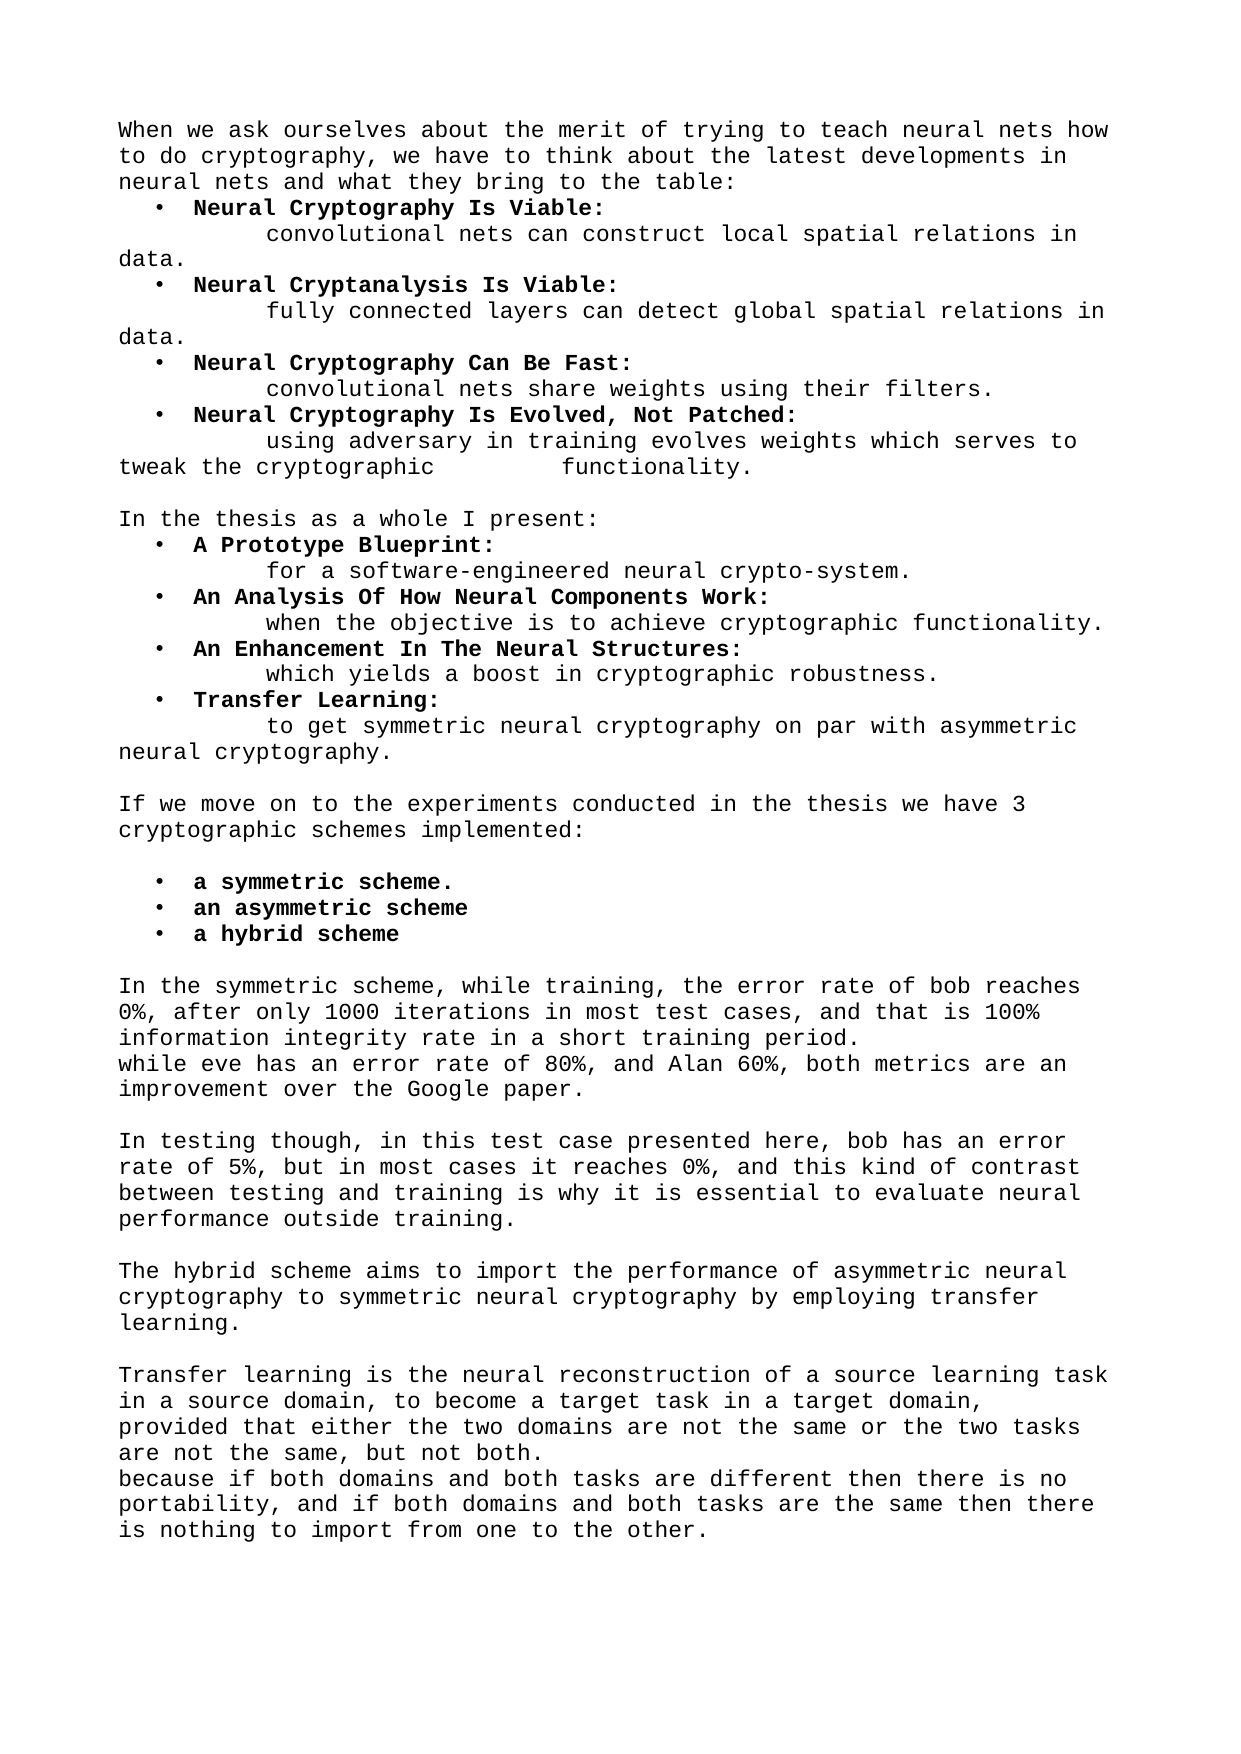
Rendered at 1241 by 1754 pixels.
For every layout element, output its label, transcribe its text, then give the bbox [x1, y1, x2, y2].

list an asymmetric scheme [156, 896, 1122, 922]
text which yields a boost in cryptographic robustness. [118, 663, 1122, 689]
text while eve has an error rate of 80%, and Alan 60%, both metrics are an improvement over the Google paper. [118, 1052, 1122, 1104]
text provided that either the two domains are not the same or the two tasks are not the same, but not both. [118, 1415, 1122, 1467]
text when the objective is to achieve cryptographic functionality. [118, 611, 1122, 637]
list Transfer Learning: [156, 689, 1122, 715]
text fully connected layers can detect global spatial relations in data. [118, 300, 1122, 352]
text using adversary in training evolves weights which serves to tweak the cryptographic functionality. [118, 429, 1122, 481]
list An Analysis Of How Neural Components Work: [156, 585, 1122, 611]
list An Enhancement In The Neural Structures: [156, 637, 1122, 663]
text convolutional nets share weights using their filters. [118, 377, 1122, 403]
list a hybrid scheme [156, 922, 1122, 948]
list Neural Cryptanalysis Is Viable: [156, 274, 1122, 300]
list Neural Cryptography Is Viable: [156, 196, 1122, 222]
list A Prototype Blueprint: [156, 533, 1122, 559]
list Neural Cryptography Is Evolved, Not Patched: [156, 403, 1122, 429]
text convolutional nets can construct local spatial relations in data. [118, 222, 1122, 274]
text to get symmetric neural cryptography on par with asymmetric neural cryptography. [118, 715, 1122, 767]
text The hybrid scheme aims to import the performance of asymmetric neural cryptography to symmetric neural cryptography by employing transfer learning. [118, 1259, 1122, 1337]
text If we move on to the experiments conducted in the thesis we have 3 cryptographic schemes implemented: [118, 792, 1122, 844]
text for a software-engineered neural crypto-system. [118, 559, 1122, 585]
text Transfer learning is the neural reconstruction of a source learning task in a source domain, to become a target task in a target domain, [118, 1363, 1122, 1415]
text In testing though, in this test case presented here, bob has an error rate of 5%, but in most cases it reaches 0%, and this kind of contrast between testing and training is why it is essential to evaluate neural performance outside training. [118, 1130, 1122, 1233]
list a symmetric scheme. [156, 870, 1122, 896]
text because if both domains and both tasks are different then there is no portability, and if both domains and both tasks are the same then there is nothing to import from one to the other. [118, 1467, 1122, 1545]
text When we ask ourselves about the merit of trying to teach neural nets how to do cryptography, we have to think about the latest developments in neural nets and what they bring to the table: [118, 118, 1122, 196]
text In the thesis as a whole I present: [118, 507, 1122, 533]
text In the symmetric scheme, while training, the error rate of bob reaches 0%, after only 1000 iterations in most test cases, and that is 100% information integrity rate in a short training period. [118, 974, 1122, 1052]
list Neural Cryptography Can Be Fast: [156, 352, 1122, 377]
